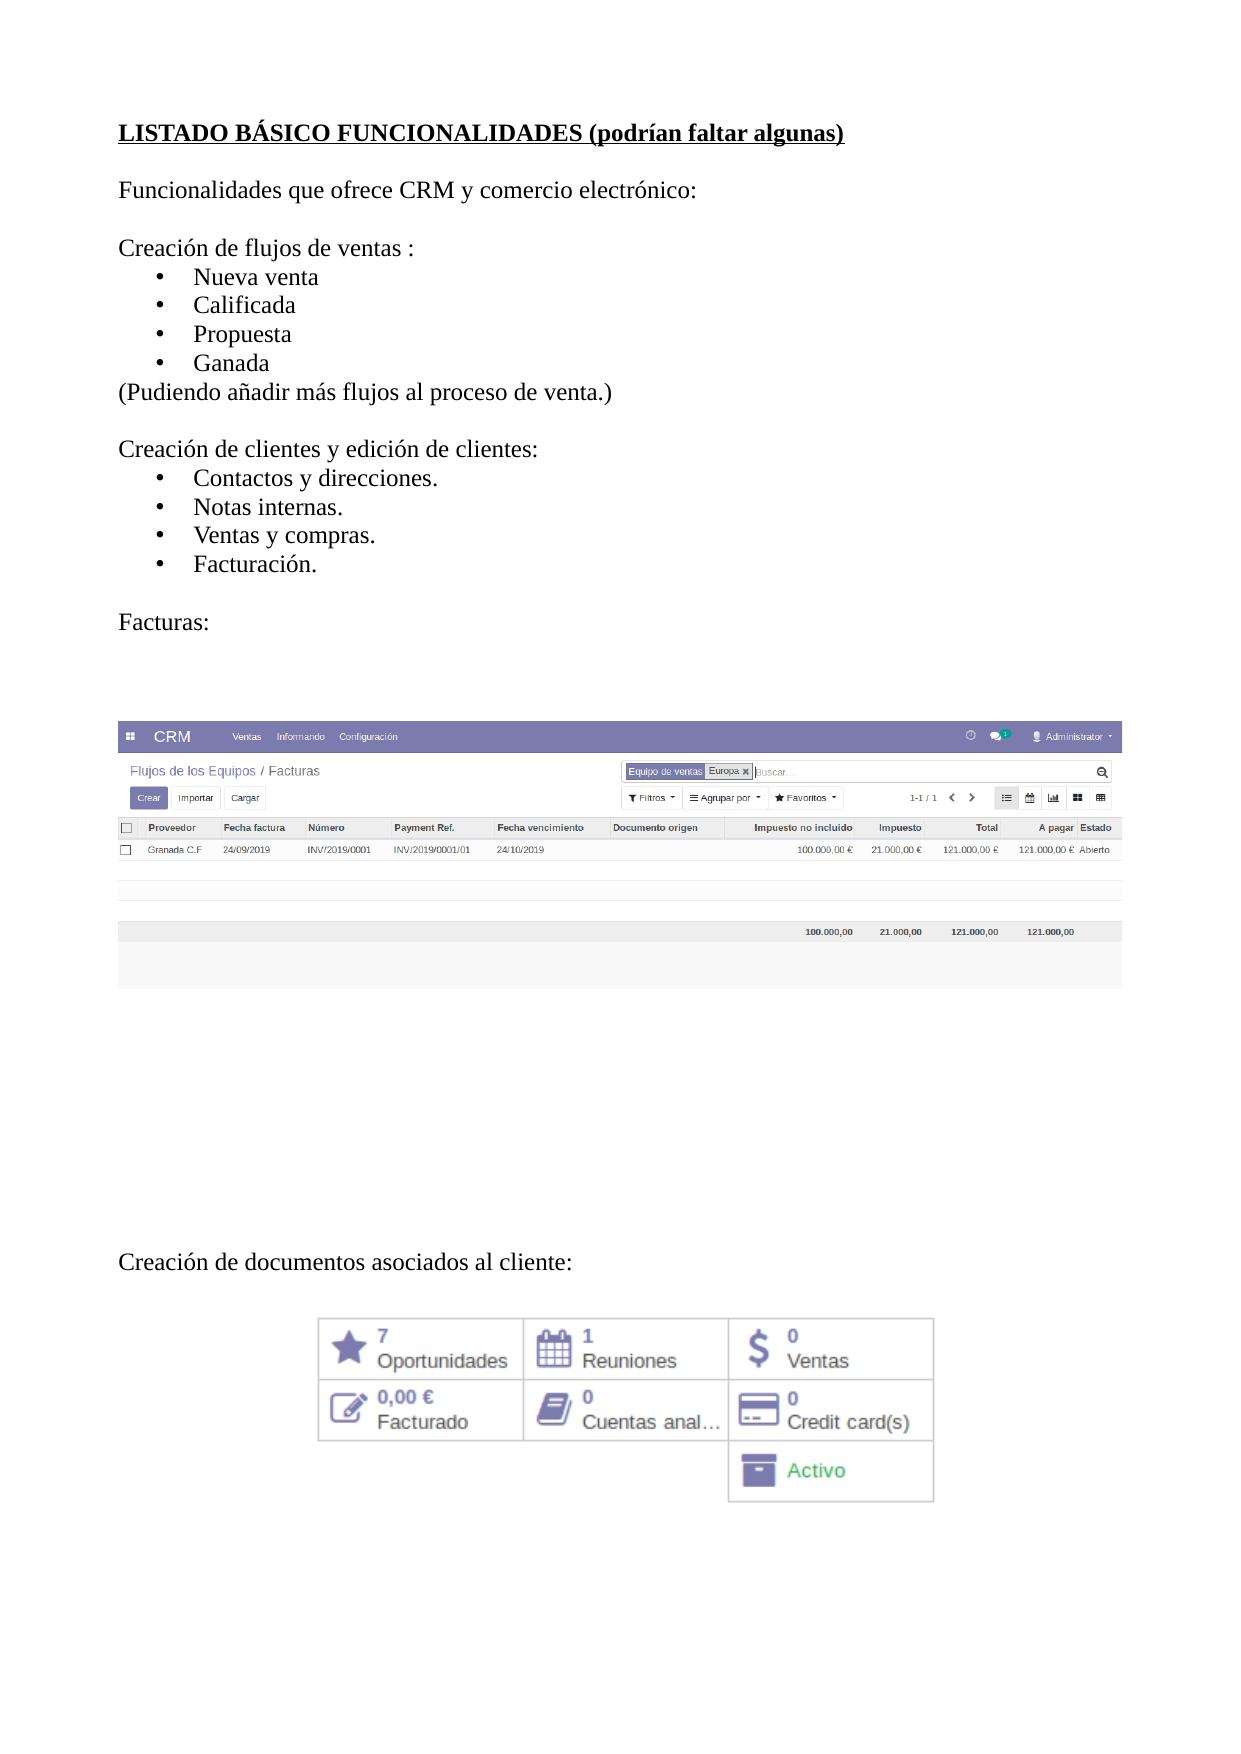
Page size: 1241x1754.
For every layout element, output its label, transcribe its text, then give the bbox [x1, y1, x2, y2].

list Ganada [156, 348, 1122, 377]
list Notas internas. [156, 492, 1122, 521]
text Creación de flujos de ventas : [118, 233, 1122, 262]
list Calificada [156, 291, 1122, 319]
list Nueva venta [156, 262, 1122, 291]
picture [296, 1304, 944, 1509]
text Facturas: [118, 607, 1122, 636]
list Ventas y compras. [156, 521, 1122, 549]
list Propuesta [156, 319, 1122, 348]
text LISTADO BÁSICO FUNCIONALIDADES (podrían faltar algunas) [118, 118, 1122, 147]
list Contactos y direcciones. [156, 463, 1122, 492]
list Facturación. [156, 549, 1122, 578]
text Creación de documentos asociados al cliente: [118, 1247, 1122, 1276]
text (Pudiendo añadir más flujos al proceso de venta.) [118, 377, 1122, 406]
picture [118, 721, 1123, 989]
text Creación de clientes y edición de clientes: [118, 434, 1122, 463]
text Funcionalidades que ofrece CRM y comercio electrónico: [118, 176, 1122, 204]
